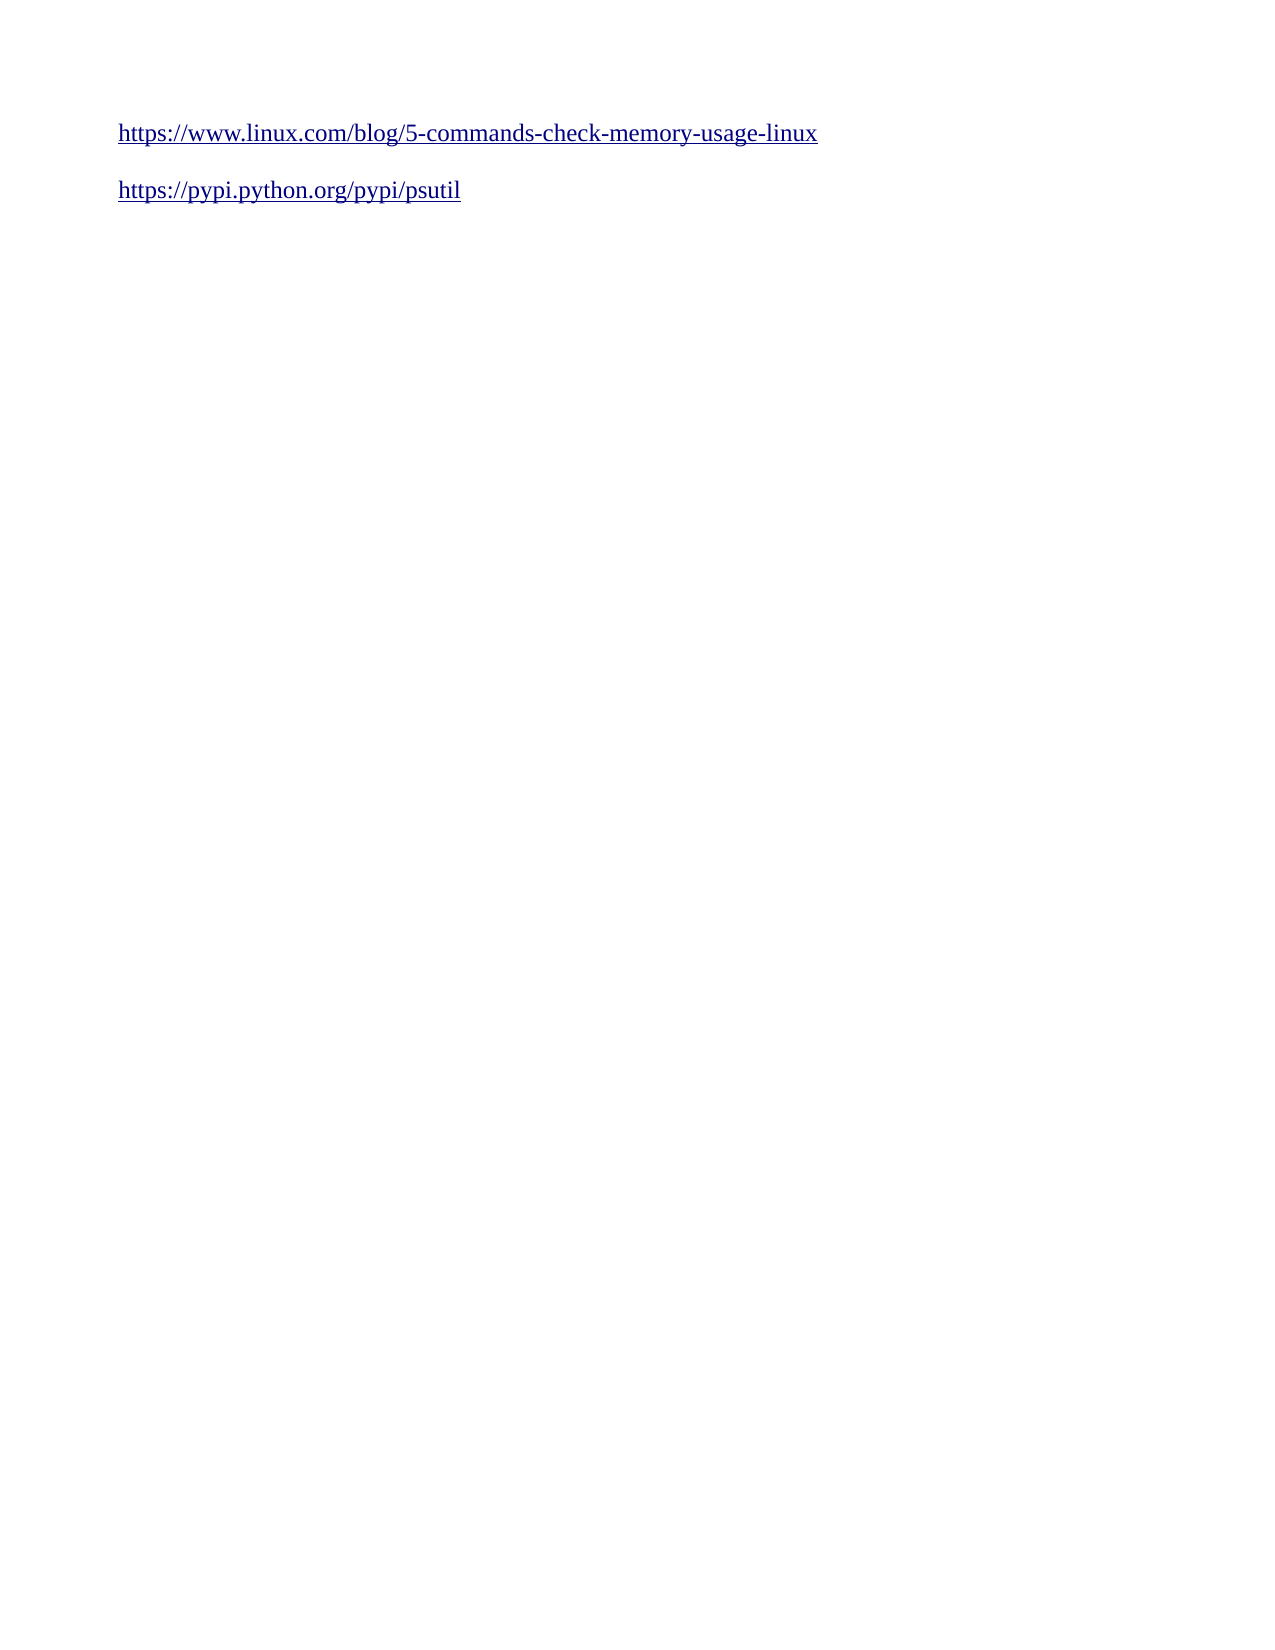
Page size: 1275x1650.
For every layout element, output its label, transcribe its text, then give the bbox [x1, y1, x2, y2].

text https://www.linux.com/blog/5-commands-check-memory-usage-linux [118, 118, 1157, 147]
text https://pypi.python.org/pypi/psutil [118, 176, 1157, 204]
